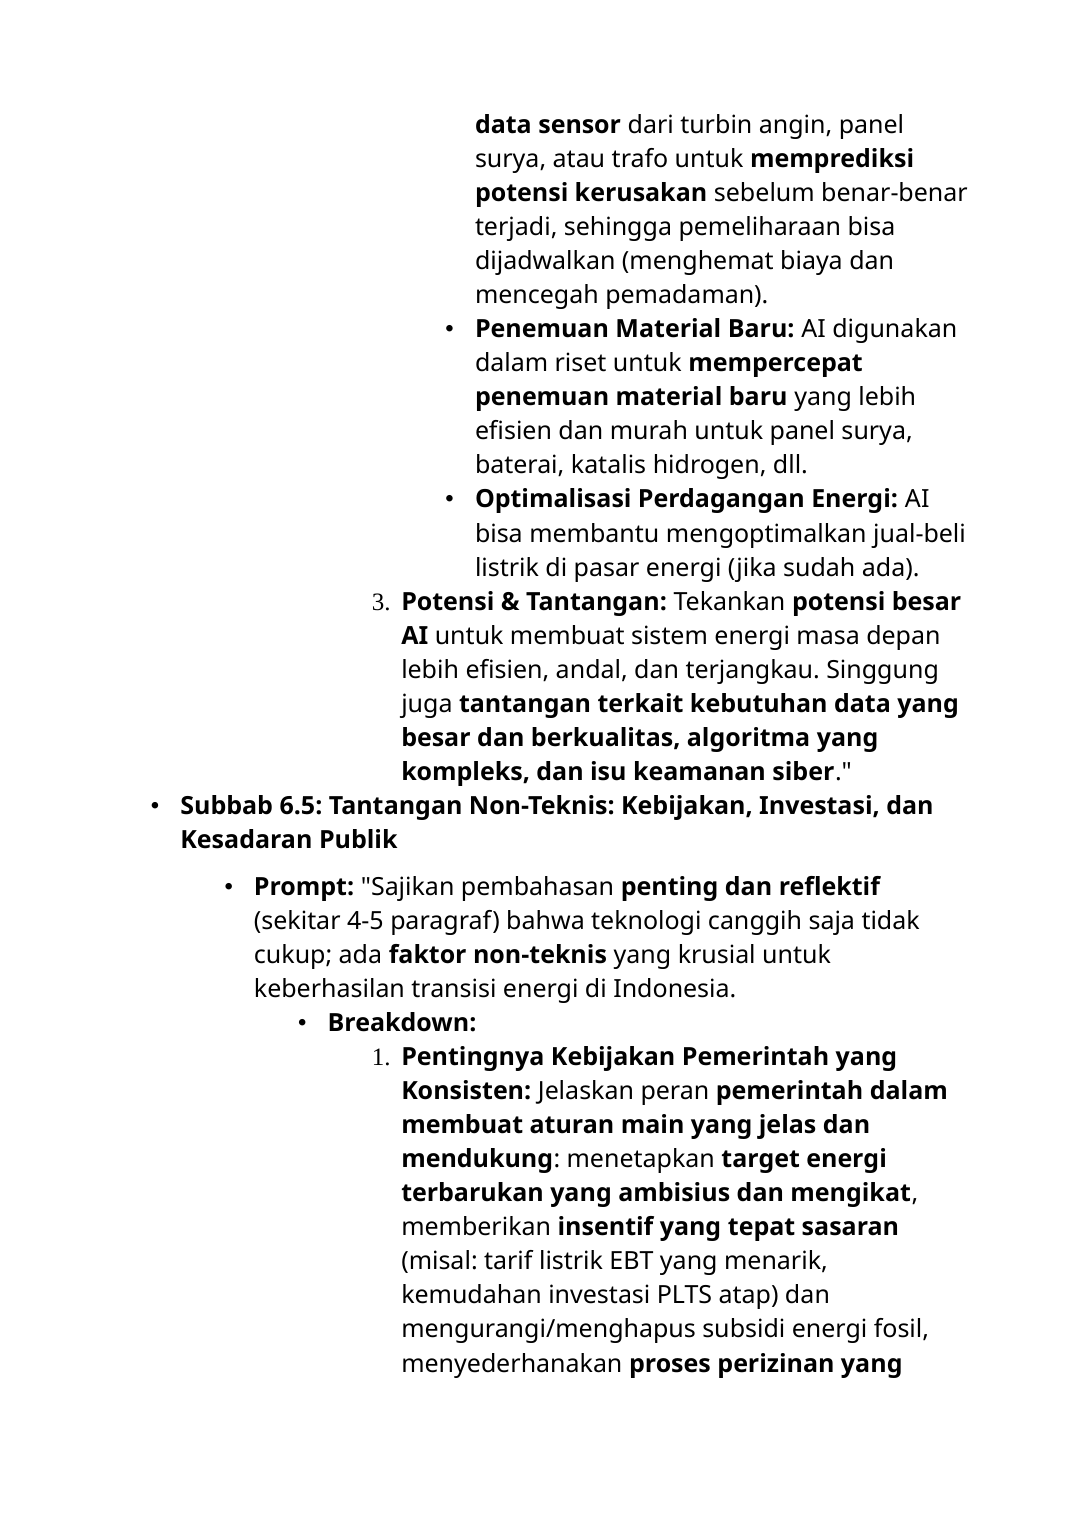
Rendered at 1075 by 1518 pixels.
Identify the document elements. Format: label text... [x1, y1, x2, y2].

list Potensi & Tantangan: Tekankan potensi besar AI untuk membuat sistem energi masa depan lebih efisien, andal, dan terjangkau. Singgung juga tantangan terkait kebutuhan data yang besar dan berkualitas, algoritma yang kompleks, dan isu keamanan siber." [372, 583, 968, 788]
list Optimalisasi Perdagangan Energi: AI bisa membantu mengoptimalkan jual-beli listrik di pasar energi (jika sudah ada). [445, 481, 968, 583]
list Prompt: "Sajikan pembahasan penting dan reflektif (sekitar 4-5 paragraf) bahwa teknologi canggih saja tidak cukup; ada faktor non-teknis yang krusial untuk keberhasilan transisi energi di Indonesia. [224, 868, 968, 1004]
list Breakdown: [298, 1004, 968, 1039]
list Pentingnya Kebijakan Pemerintah yang Konsisten: Jelaskan peran pemerintah dalam membuat aturan main yang jelas dan mendukung: menetapkan target energi terbarukan yang ambisius dan mengikat, memberikan insentif yang tepat sasaran (misal: tarif listrik EBT yang menarik, kemudahan investasi PLTS atap) dan mengurangi/menghapus subsidi energi fosil, menyederhanakan proses perizinan yang [372, 1039, 968, 1379]
list data sensor dari turbin angin, panel surya, atau trafo untuk memprediksi potensi kerusakan sebelum benar-benar terjadi, sehingga pemeliharaan bisa dijadwalkan (menghemat biaya dan mencegah pemadaman). [445, 106, 968, 311]
list Subbab 6.5: Tantangan Non-Teknis: Kebijakan, Investasi, dan Kesadaran Publik [151, 788, 968, 856]
list Penemuan Material Baru: AI digunakan dalam riset untuk mempercepat penemuan material baru yang lebih efisien dan murah untuk panel surya, baterai, katalis hidrogen, dll. [445, 311, 968, 481]
